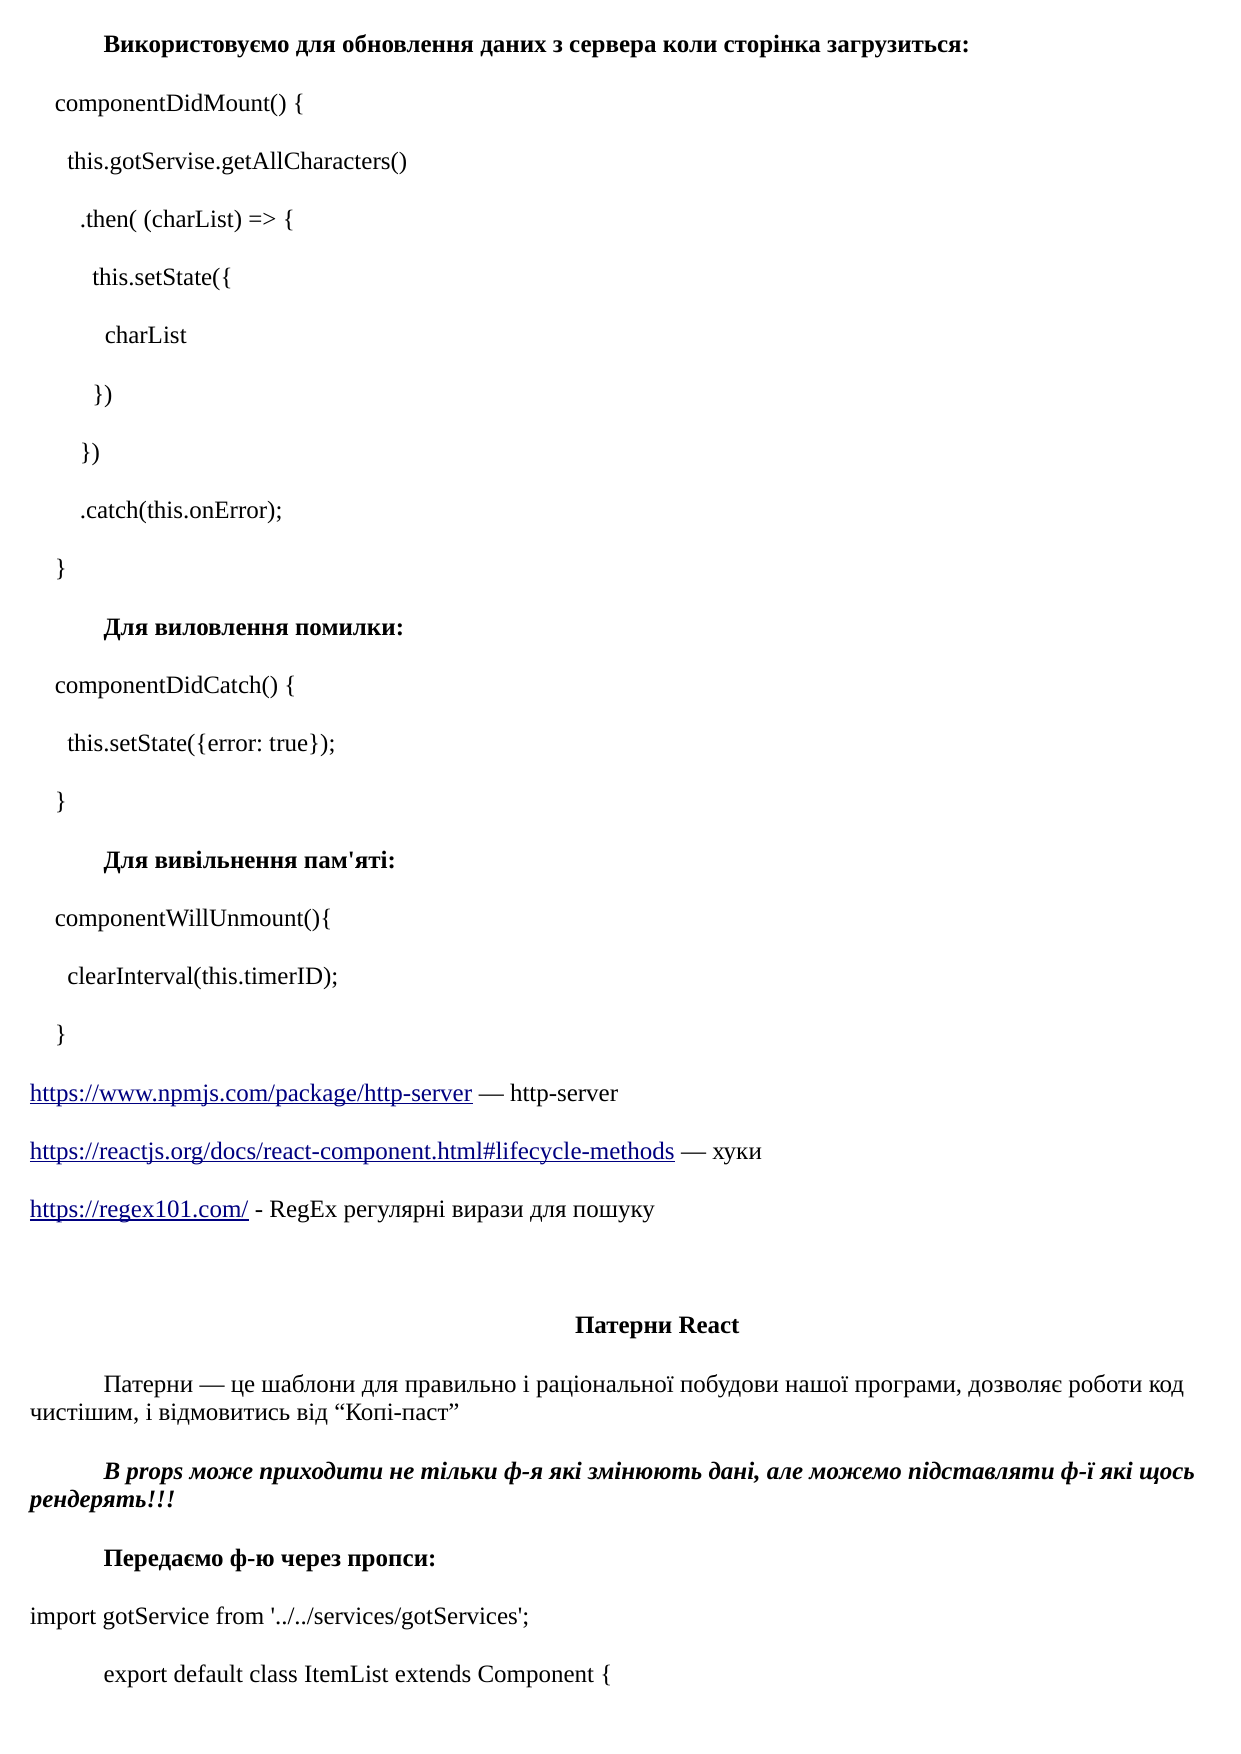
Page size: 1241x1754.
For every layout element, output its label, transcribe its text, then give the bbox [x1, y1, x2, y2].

text } [29, 786, 1211, 815]
text } [29, 1019, 1211, 1048]
text https://www.npmjs.com/package/http-server — http-server [29, 1078, 1211, 1106]
text .then( (charList) => { [29, 204, 1211, 233]
text clearInterval(this.timerID); [29, 961, 1211, 990]
text componentWillUnmount(){ [29, 903, 1211, 932]
text Патерни React [29, 1311, 1211, 1339]
text componentDidCatch() { [29, 670, 1211, 699]
text componentDidMount() { [29, 88, 1211, 116]
text Для виловлення помилки: [29, 612, 1211, 641]
text Використовуємо для обновлення даних з сервера коли сторінка загрузиться: [29, 29, 1211, 58]
text .catch(this.onError); [29, 495, 1211, 524]
text В props може приходити не тільки ф-я які змінюють дані, але можемо підставляти ф-ї які щось рендерять!!! [29, 1456, 1211, 1513]
text https://regex101.com/ - RegEx регулярні вирази для пошуку [29, 1194, 1211, 1223]
text Для вивільнення пам'яті: [29, 845, 1211, 873]
text export default class ItemList extends Component { [29, 1659, 1211, 1688]
text Патерни — це шаблони для правильно і раціональної побудови нашої програми, дозволяє роботи код чистішим, і відмовитись від “Копі-паст” [29, 1369, 1211, 1426]
text this.gotServise.getAllCharacters() [29, 146, 1211, 175]
text charList [29, 321, 1211, 349]
text https://reactjs.org/docs/react-component.html#lifecycle-methods — хуки [29, 1136, 1211, 1164]
text } [29, 553, 1211, 582]
text }) [29, 437, 1211, 466]
text import gotService from '../../services/gotServices'; [29, 1601, 1211, 1630]
text }) [29, 379, 1211, 408]
text this.setState({error: true}); [29, 728, 1211, 757]
text this.setState({ [29, 262, 1211, 291]
text Передаємо ф-ю через пропси: [29, 1543, 1211, 1571]
